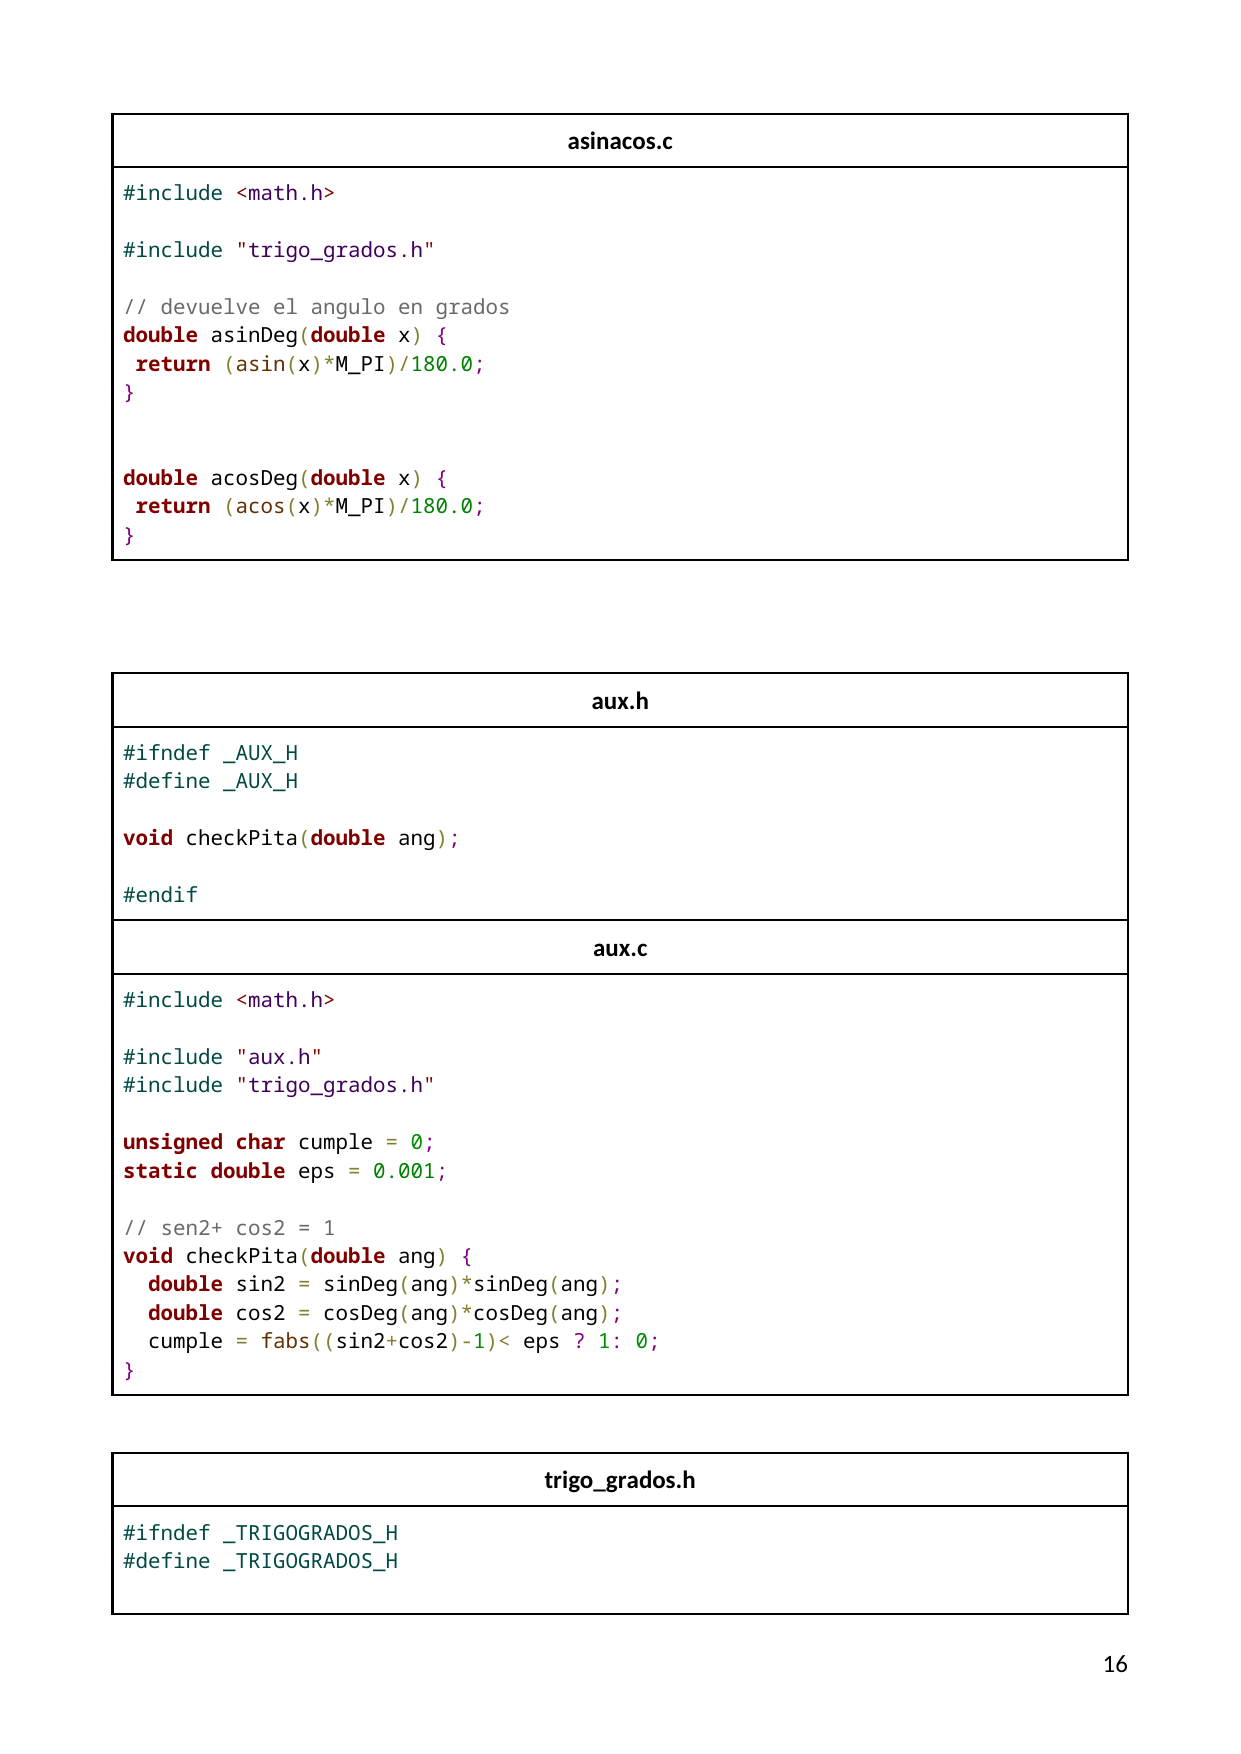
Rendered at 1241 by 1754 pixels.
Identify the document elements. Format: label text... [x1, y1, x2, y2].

table_header aux.h [114, 674, 1127, 726]
table_cell #include <math.h> #include "trigo_grados.h" // devuelve el angulo en grados double asinDeg(double x) { return (asin(x)*M_PI)/180.0; } double acosDeg(double x) { return (acos(x)*M_PI)/180.0; } [114, 168, 1127, 558]
table_header asinacos.c [114, 115, 1127, 166]
table_cell #include <math.h> #include "aux.h" #include "trigo_grados.h" unsigned char cumple = 0; static double eps = 0.001; // sen2+ cos2 = 1 void checkPita(double ang) { double sin2 = sinDeg(ang)*sinDeg(ang); double cos2 = cosDeg(ang)*cosDeg(ang); cumple = fabs((sin2+cos2)-1)< eps ? 1: 0; } [114, 975, 1127, 1394]
table_cell aux.c [114, 921, 1127, 973]
table_cell #ifndef _AUX_H #define _AUX_H void checkPita(double ang); #endif [114, 728, 1127, 919]
table_cell #ifndef _TRIGOGRADOS_H #define _TRIGOGRADOS_H [114, 1507, 1127, 1613]
table_header trigo_grados.h [114, 1454, 1127, 1505]
